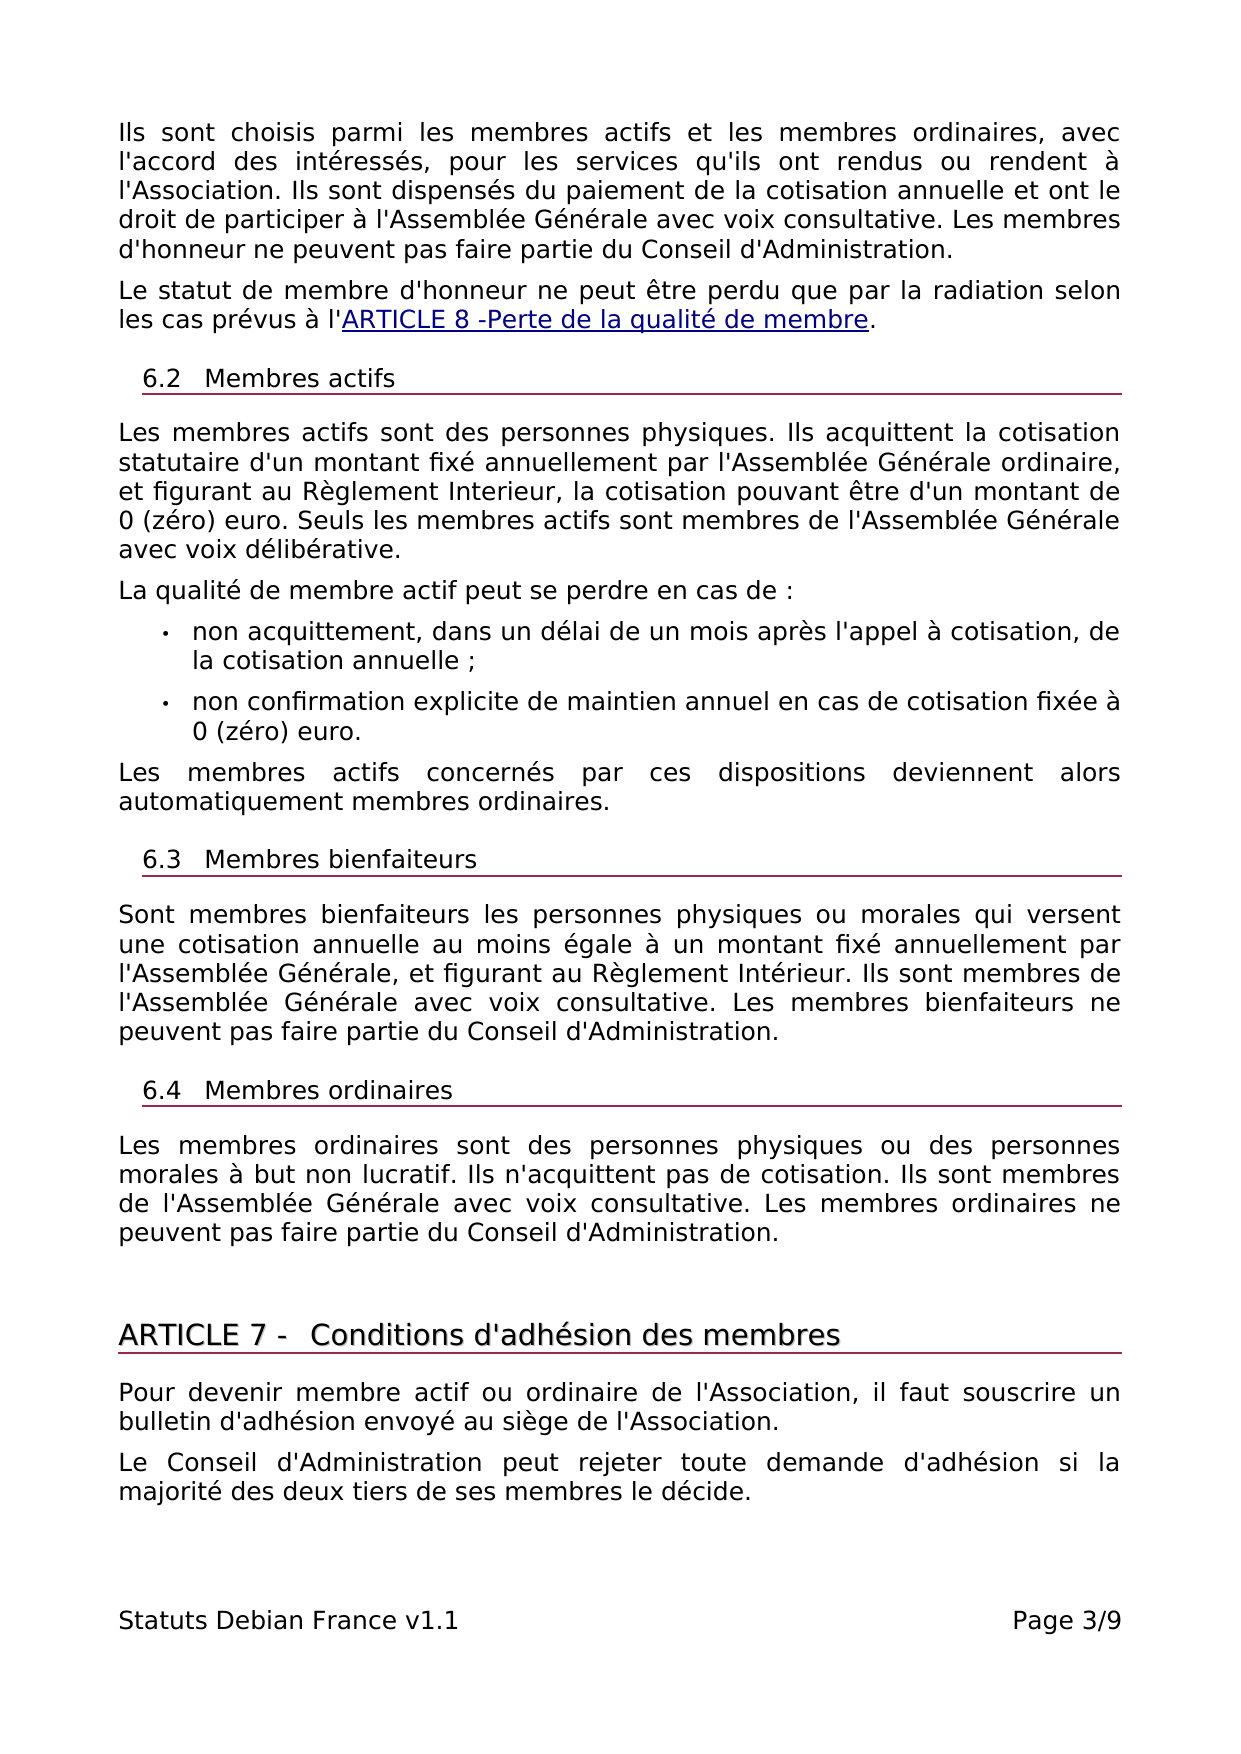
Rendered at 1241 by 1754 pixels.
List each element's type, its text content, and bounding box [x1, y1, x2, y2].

text Ils sont choisis parmi les membres actifs et les membres ordinaires, avec l'accord des intéressés, pour les services qu'ils ont rendus ou rendent à l'Association. Ils sont dispensés du paiement de la cotisation annuelle et ont le droit de participer à l'Assemblée Générale avec voix consultative. Les membres d'honneur ne peuvent pas faire partie du Conseil d'Administration. [118, 118, 1122, 264]
text Sont membres bienfaiteurs les personnes physiques ou morales qui versent une cotisation annuelle au moins égale à un montant fixé annuellement par l'Assemblée Générale, et figurant au Règlement Intérieur. Ils sont membres de l'Assemblée Générale avec voix consultative. Les membres bienfaiteurs ne peuvent pas faire partie du Conseil d'Administration. [118, 901, 1122, 1046]
list non confirmation explicite de maintien annuel en cas de cotisation fixée à 0 (zéro) euro. [162, 688, 1122, 746]
text La qualité de membre actif peut se perdre en cas de : [118, 576, 1122, 606]
text Les membres ordinaires sont des personnes physiques ou des personnes morales à but non lucratif. Ils n'acquittent pas de cotisation. Ils sont membres de l'Assemblée Générale avec voix consultative. Les membres ordinaires ne peuvent pas faire partie du Conseil d'Administration. [118, 1131, 1122, 1248]
subtitle Membres ordinaires [142, 1076, 1122, 1105]
text Les membres actifs sont des personnes physiques. Ils acquittent la cotisation statutaire d'un montant fixé annuellement par l'Assemblée Générale ordinaire, et figurant au Règlement Interieur, la cotisation pouvant être d'un montant de 0 (zéro) euro. Seuls les membres actifs sont membres de l'Assemblée Générale avec voix délibérative. [118, 419, 1122, 564]
text Pour devenir membre actif ou ordinaire de l'Association, il faut souscrire un bulletin d'adhésion envoyé au siège de l'Association. [118, 1378, 1122, 1436]
text Le Conseil d'Administration peut rejeter toute demande d'adhésion si la majorité des deux tiers de ses membres le décide. [118, 1448, 1122, 1506]
subtitle Conditions d'adhésion des membres [118, 1318, 1122, 1352]
subtitle Membres actifs [142, 364, 1122, 393]
text Les membres actifs concernés par ces dispositions deviennent alors automatiquement membres ordinaires. [118, 758, 1122, 816]
subtitle Membres bienfaiteurs [142, 846, 1122, 875]
text Le statut de membre d'honneur ne peut être perdu que par la radiation selon les cas prévus à l'ARTICLE 8 -Perte de la qualité de membre. [118, 276, 1122, 334]
list non acquittement, dans un délai de un mois après l'appel à cotisation, de la cotisation annuelle ; [162, 617, 1122, 676]
